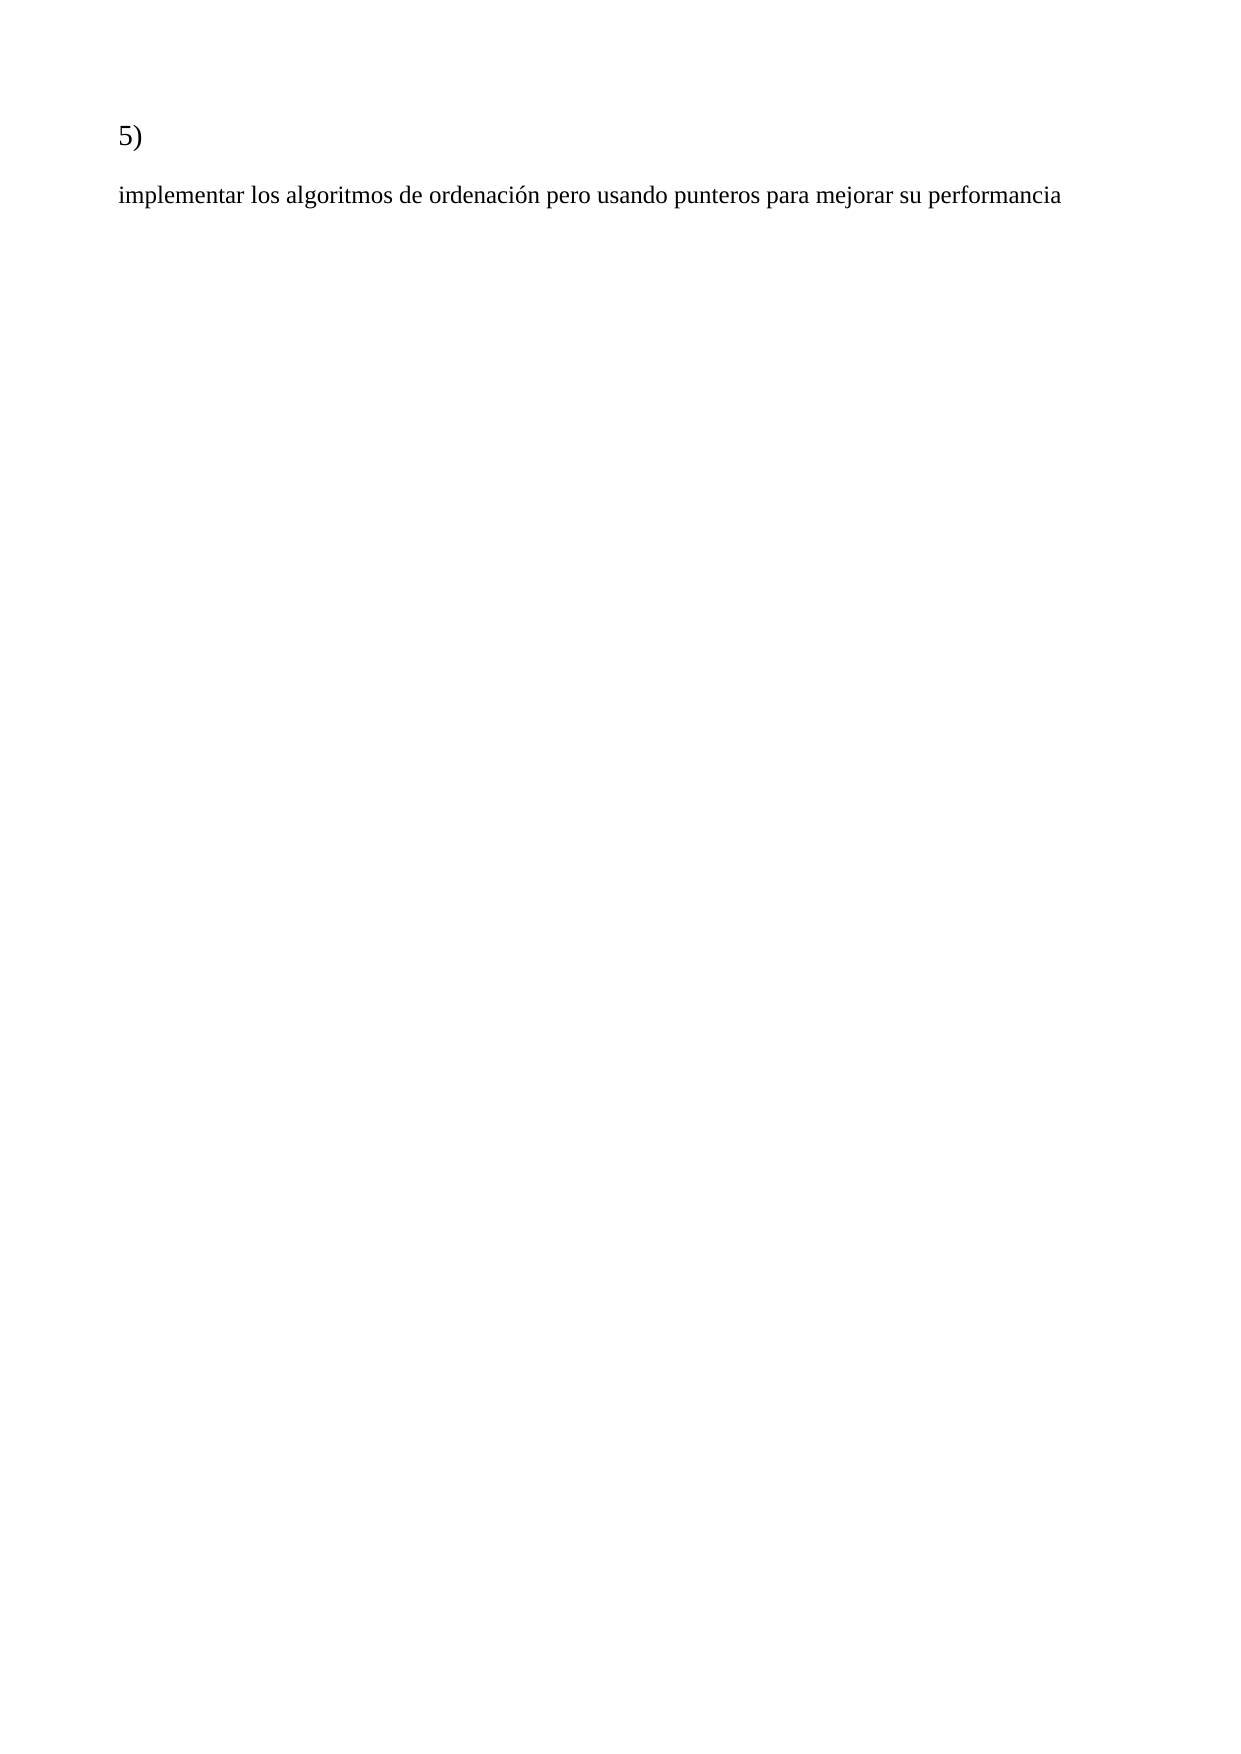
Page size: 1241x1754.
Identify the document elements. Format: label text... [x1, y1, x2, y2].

text implementar los algoritmos de ordenación pero usando punteros para mejorar su performancia [118, 180, 1122, 209]
text 5) [118, 118, 1122, 152]
